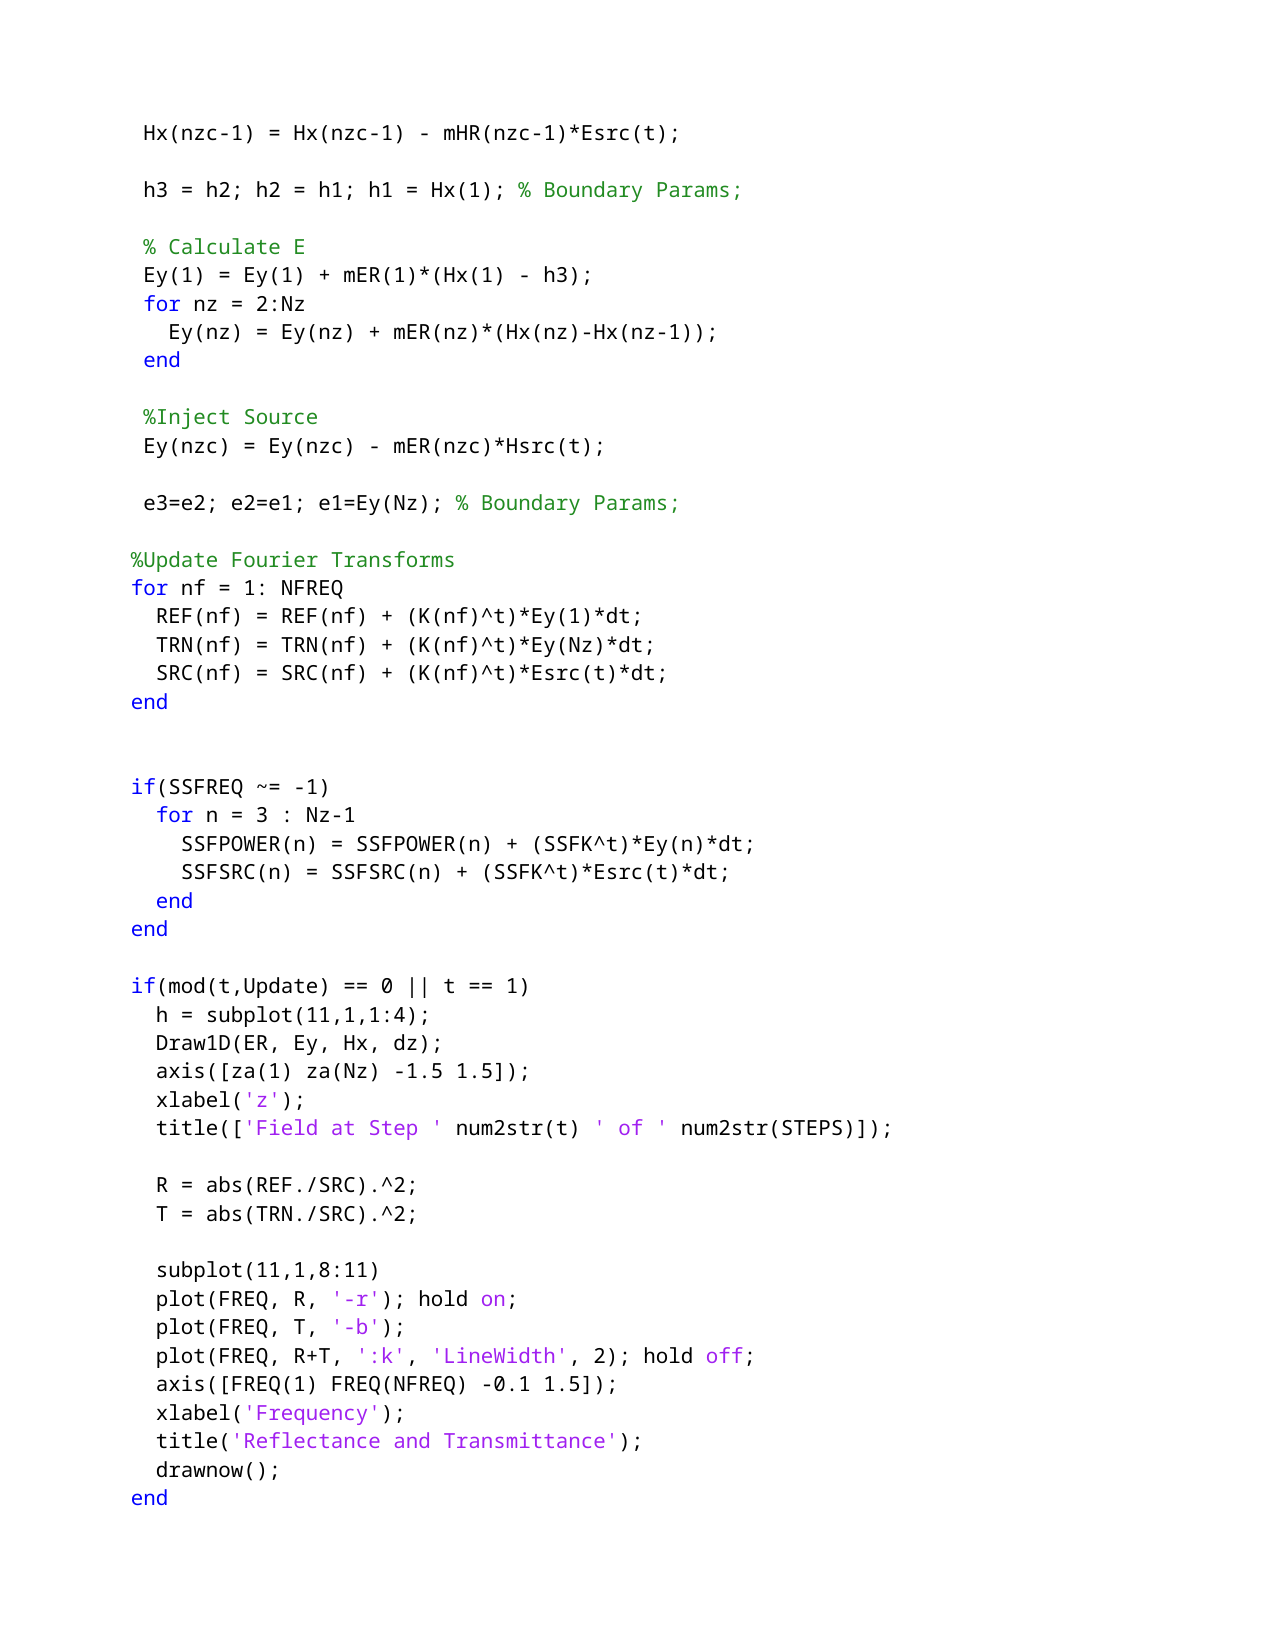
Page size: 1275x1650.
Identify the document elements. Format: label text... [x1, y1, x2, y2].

text % Calculate E [118, 232, 1157, 260]
text SRC(nf) = SRC(nf) + (K(nf)^t)*Esrc(t)*dt; [118, 658, 1157, 687]
text for n = 3 : Nz-1 [118, 801, 1157, 829]
text end [118, 687, 1157, 715]
text if(mod(t,Update) == 0 || t == 1) [118, 971, 1157, 1000]
text Ey(1) = Ey(1) + mER(1)*(Hx(1) - h3); [118, 260, 1157, 289]
text xlabel('z'); [118, 1085, 1157, 1113]
text SSFPOWER(n) = SSFPOWER(n) + (SSFK^t)*Ey(n)*dt; [118, 829, 1157, 857]
text axis([FREQ(1) FREQ(NFREQ) -0.1 1.5]); [118, 1369, 1157, 1398]
text TRN(nf) = TRN(nf) + (K(nf)^t)*Ey(Nz)*dt; [118, 630, 1157, 658]
text subplot(11,1,8:11) [118, 1256, 1157, 1284]
text %Inject Source [118, 402, 1157, 431]
text Hx(nzc-1) = Hx(nzc-1) - mHR(nzc-1)*Esrc(t); [118, 118, 1157, 147]
text Ey(nz) = Ey(nz) + mER(nz)*(Hx(nz)-Hx(nz-1)); [118, 317, 1157, 346]
text drawnow(); [118, 1455, 1157, 1483]
text plot(FREQ, R, '-r'); hold on; [118, 1284, 1157, 1312]
text SSFSRC(n) = SSFSRC(n) + (SSFK^t)*Esrc(t)*dt; [118, 857, 1157, 886]
text h3 = h2; h2 = h1; h1 = Hx(1); % Boundary Params; [118, 175, 1157, 203]
text Draw1D(ER, Ey, Hx, dz); [118, 1028, 1157, 1057]
text title(['Field at Step ' num2str(t) ' of ' num2str(STEPS)]); [118, 1113, 1157, 1142]
text Ey(nzc) = Ey(nzc) - mER(nzc)*Hsrc(t); [118, 431, 1157, 459]
text %Update Fourier Transforms [118, 545, 1157, 573]
text REF(nf) = REF(nf) + (K(nf)^t)*Ey(1)*dt; [118, 602, 1157, 630]
text xlabel('Frequency'); [118, 1398, 1157, 1426]
text plot(FREQ, T, '-b'); [118, 1312, 1157, 1341]
text end [118, 346, 1157, 374]
text end [118, 914, 1157, 943]
text end [118, 1483, 1157, 1512]
text plot(FREQ, R+T, ':k', 'LineWidth', 2); hold off; [118, 1341, 1157, 1369]
text for nf = 1: NFREQ [118, 573, 1157, 602]
text if(SSFREQ ~= -1) [118, 772, 1157, 801]
text title('Reflectance and Transmittance'); [118, 1426, 1157, 1455]
text h = subplot(11,1,1:4); [118, 1000, 1157, 1028]
text end [118, 886, 1157, 914]
text for nz = 2:Nz [118, 289, 1157, 317]
text R = abs(REF./SRC).^2; [118, 1170, 1157, 1199]
text axis([za(1) za(Nz) -1.5 1.5]); [118, 1057, 1157, 1085]
text e3=e2; e2=e1; e1=Ey(Nz); % Boundary Params; [118, 488, 1157, 516]
text T = abs(TRN./SRC).^2; [118, 1199, 1157, 1227]
